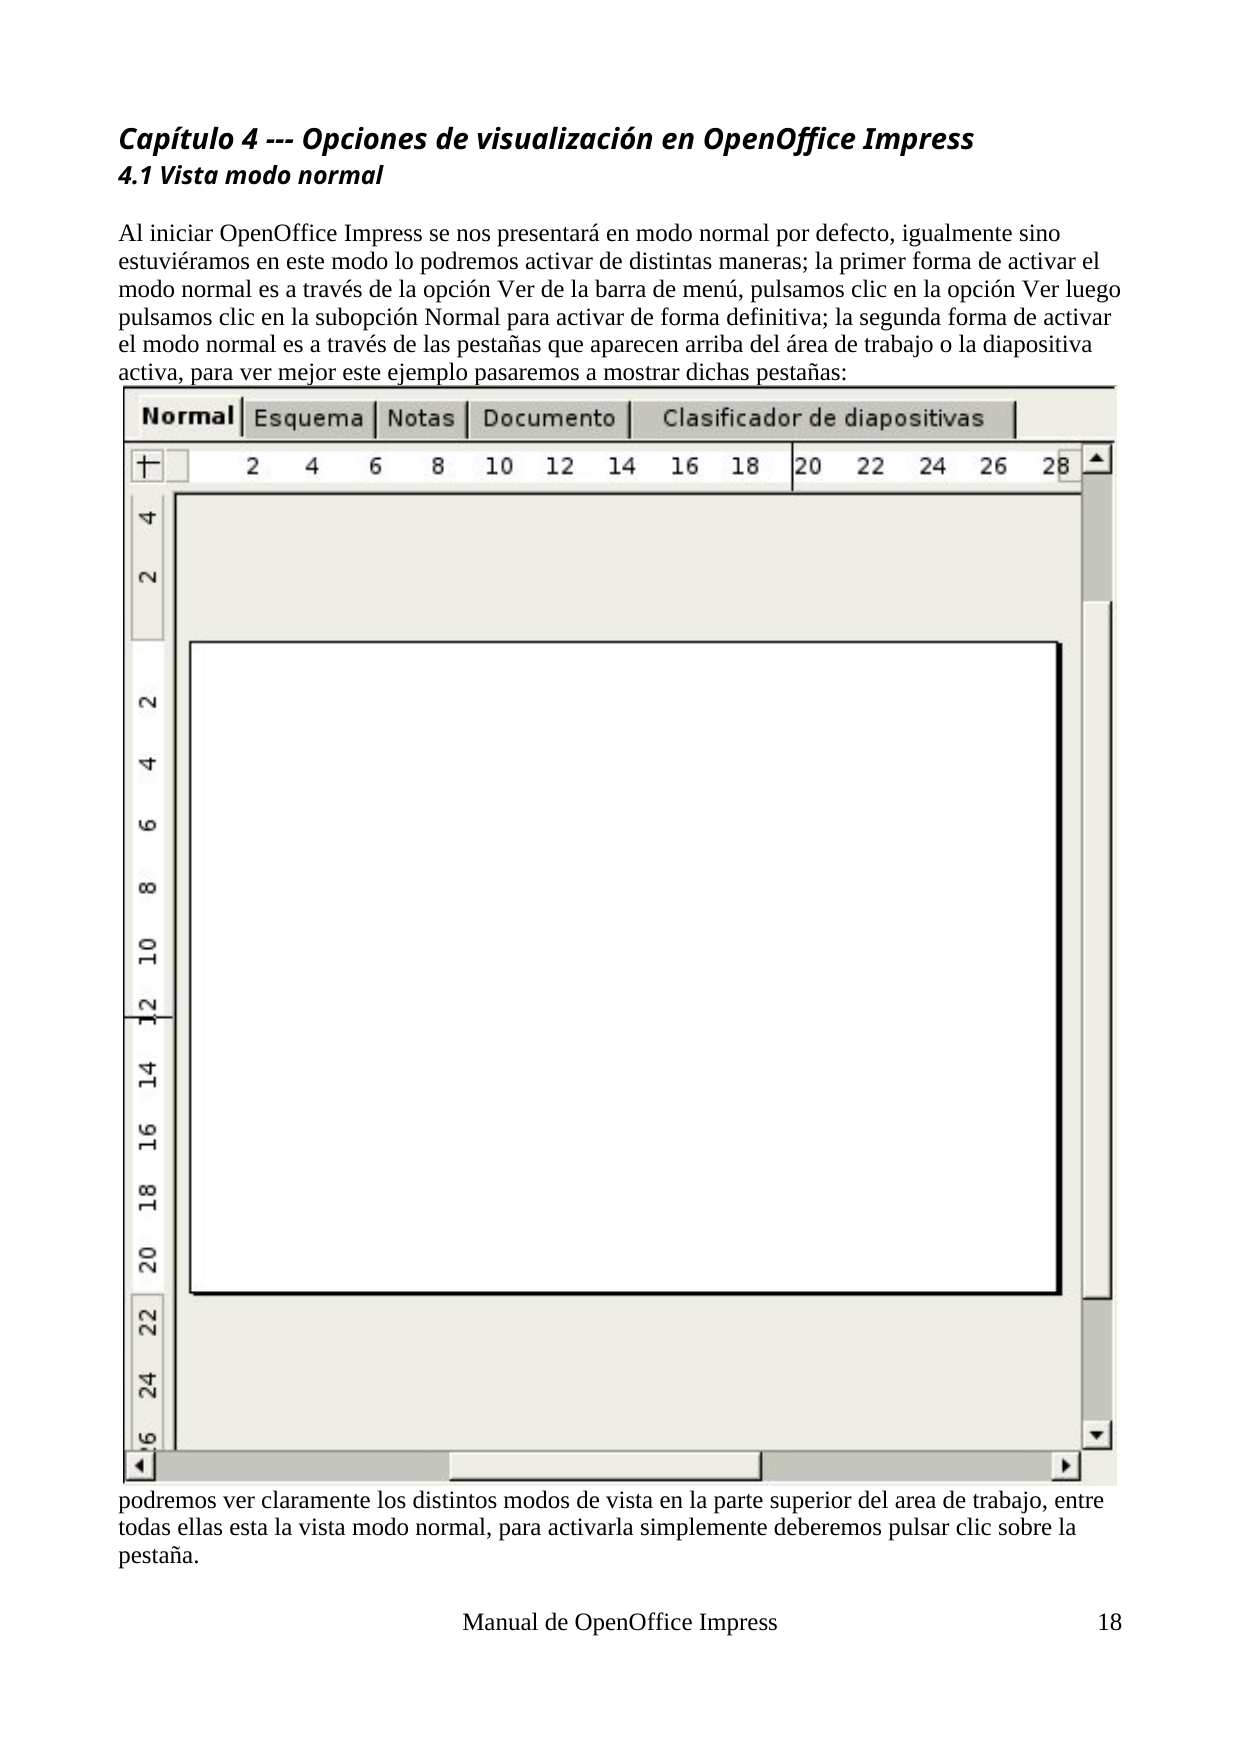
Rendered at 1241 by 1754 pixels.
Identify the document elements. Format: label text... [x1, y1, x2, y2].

text Al iniciar OpenOffice Impress se nos presentará en modo normal por defecto, igualmente sino estuviéramos en este modo lo podremos activar de distintas maneras; la primer forma de activar el modo normal es a través de la opción Ver de la barra de menú, pulsamos clic en la opción Ver luego pulsamos clic en la subopción Normal para activar de forma definitiva; la segunda forma de activar el modo normal es a través de las pestañas que aparecen arriba del área de trabajo o la diapositiva activa, para ver mejor este ejemplo pasaremos a mostrar dichas pestañas: [118, 219, 1122, 386]
text 4.1 Vista modo normal [118, 158, 1122, 192]
text Capítulo 4 --- Opciones de visualización en OpenOffice Impress [118, 118, 1122, 158]
text podremos ver claramente los distintos modos de vista en la parte superior del area de trabajo, entre todas ellas esta la vista modo normal, para activarla simplemente deberemos pulsar clic sobre la pestaña. [118, 386, 1122, 1569]
picture [123, 385, 1117, 1486]
